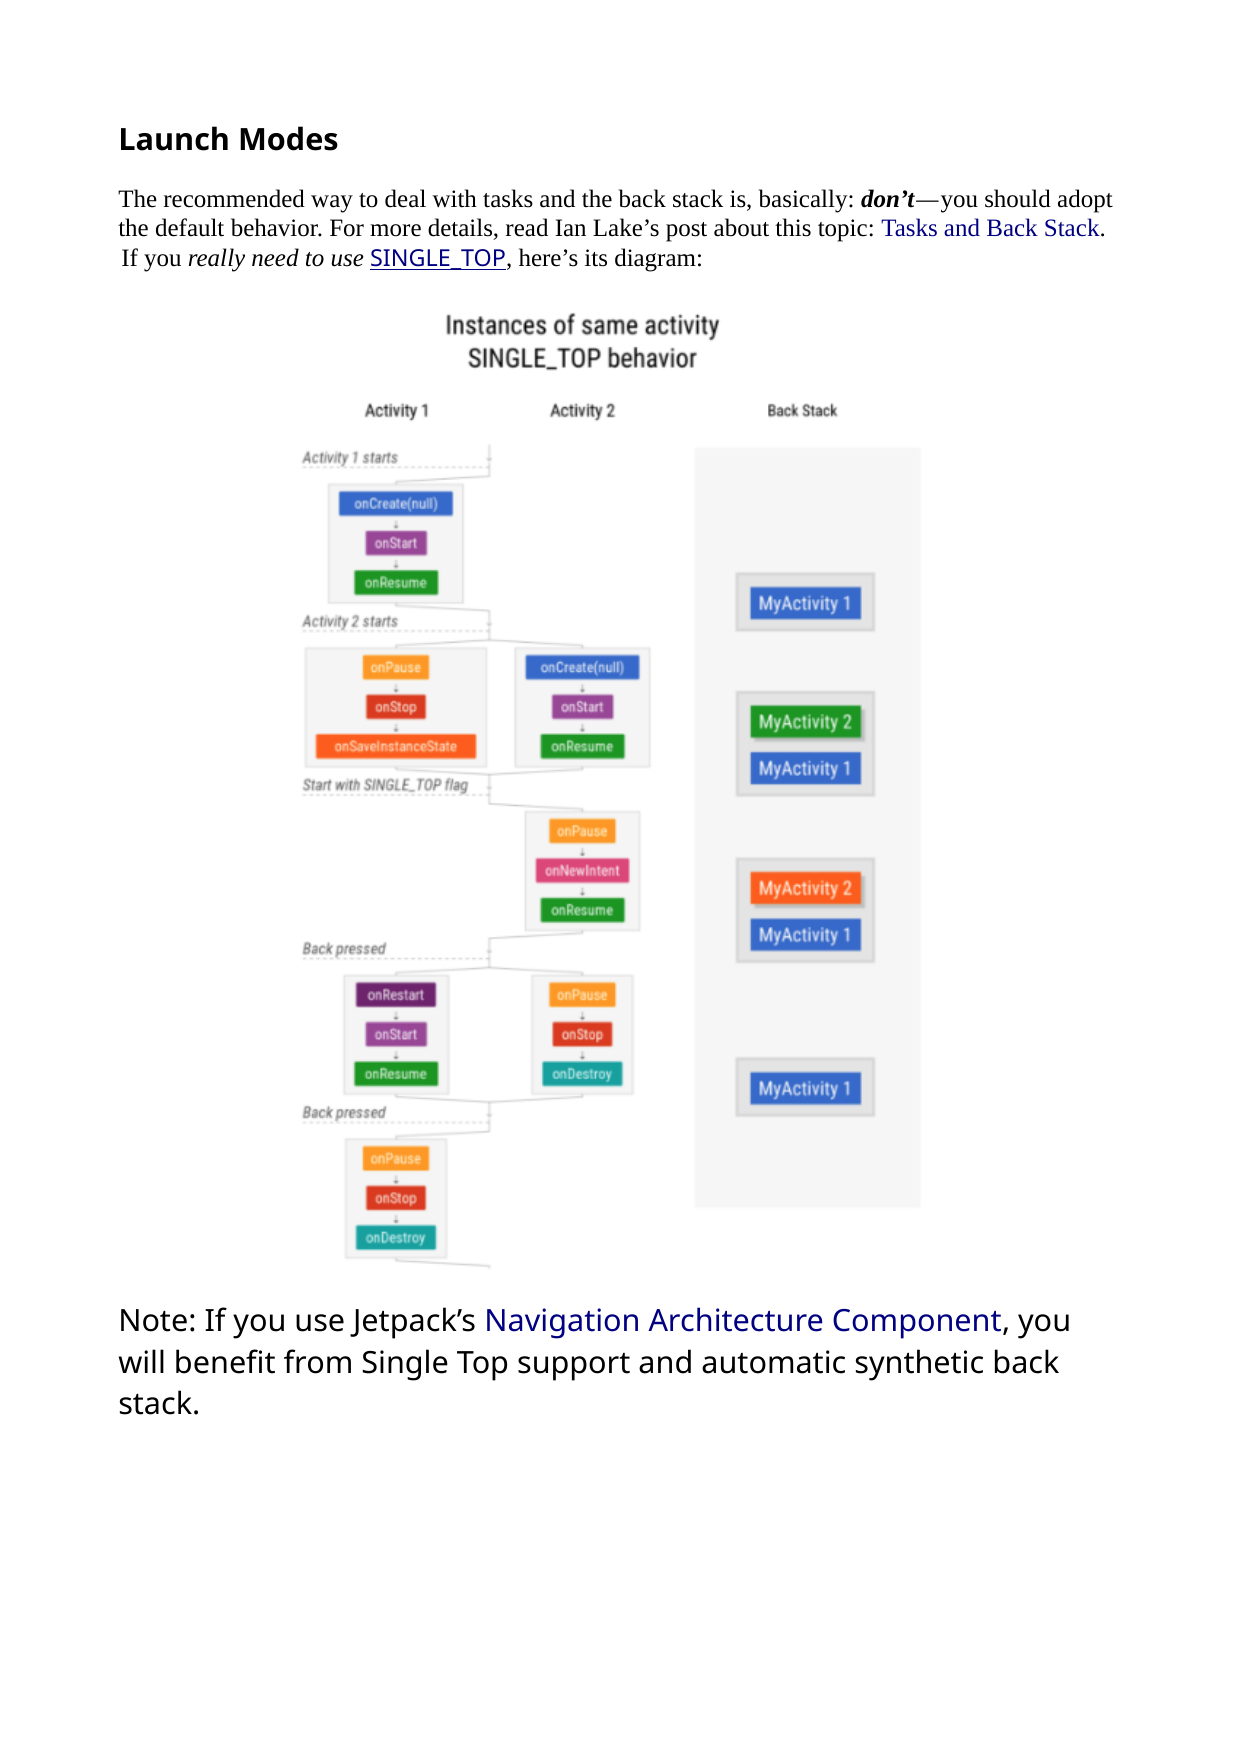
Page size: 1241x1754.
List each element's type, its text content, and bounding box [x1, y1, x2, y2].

picture [245, 273, 995, 1299]
text The recommended way to deal with tasks and the back stack is, basically: don’t — you should adopt the default behavior. For more details, read Ian Lake’s post about this topic: Tasks and Back Stack. [118, 184, 1122, 242]
text Note: If you use Jetpack’s Navigation Architecture Component, you will benefit from Single Top support and automatic synthetic back stack. [118, 273, 1122, 1424]
subtitle Launch Modes [118, 118, 1122, 160]
text If you really need to use SINGLE_TOP, here’s its diagram: [121, 242, 1119, 273]
